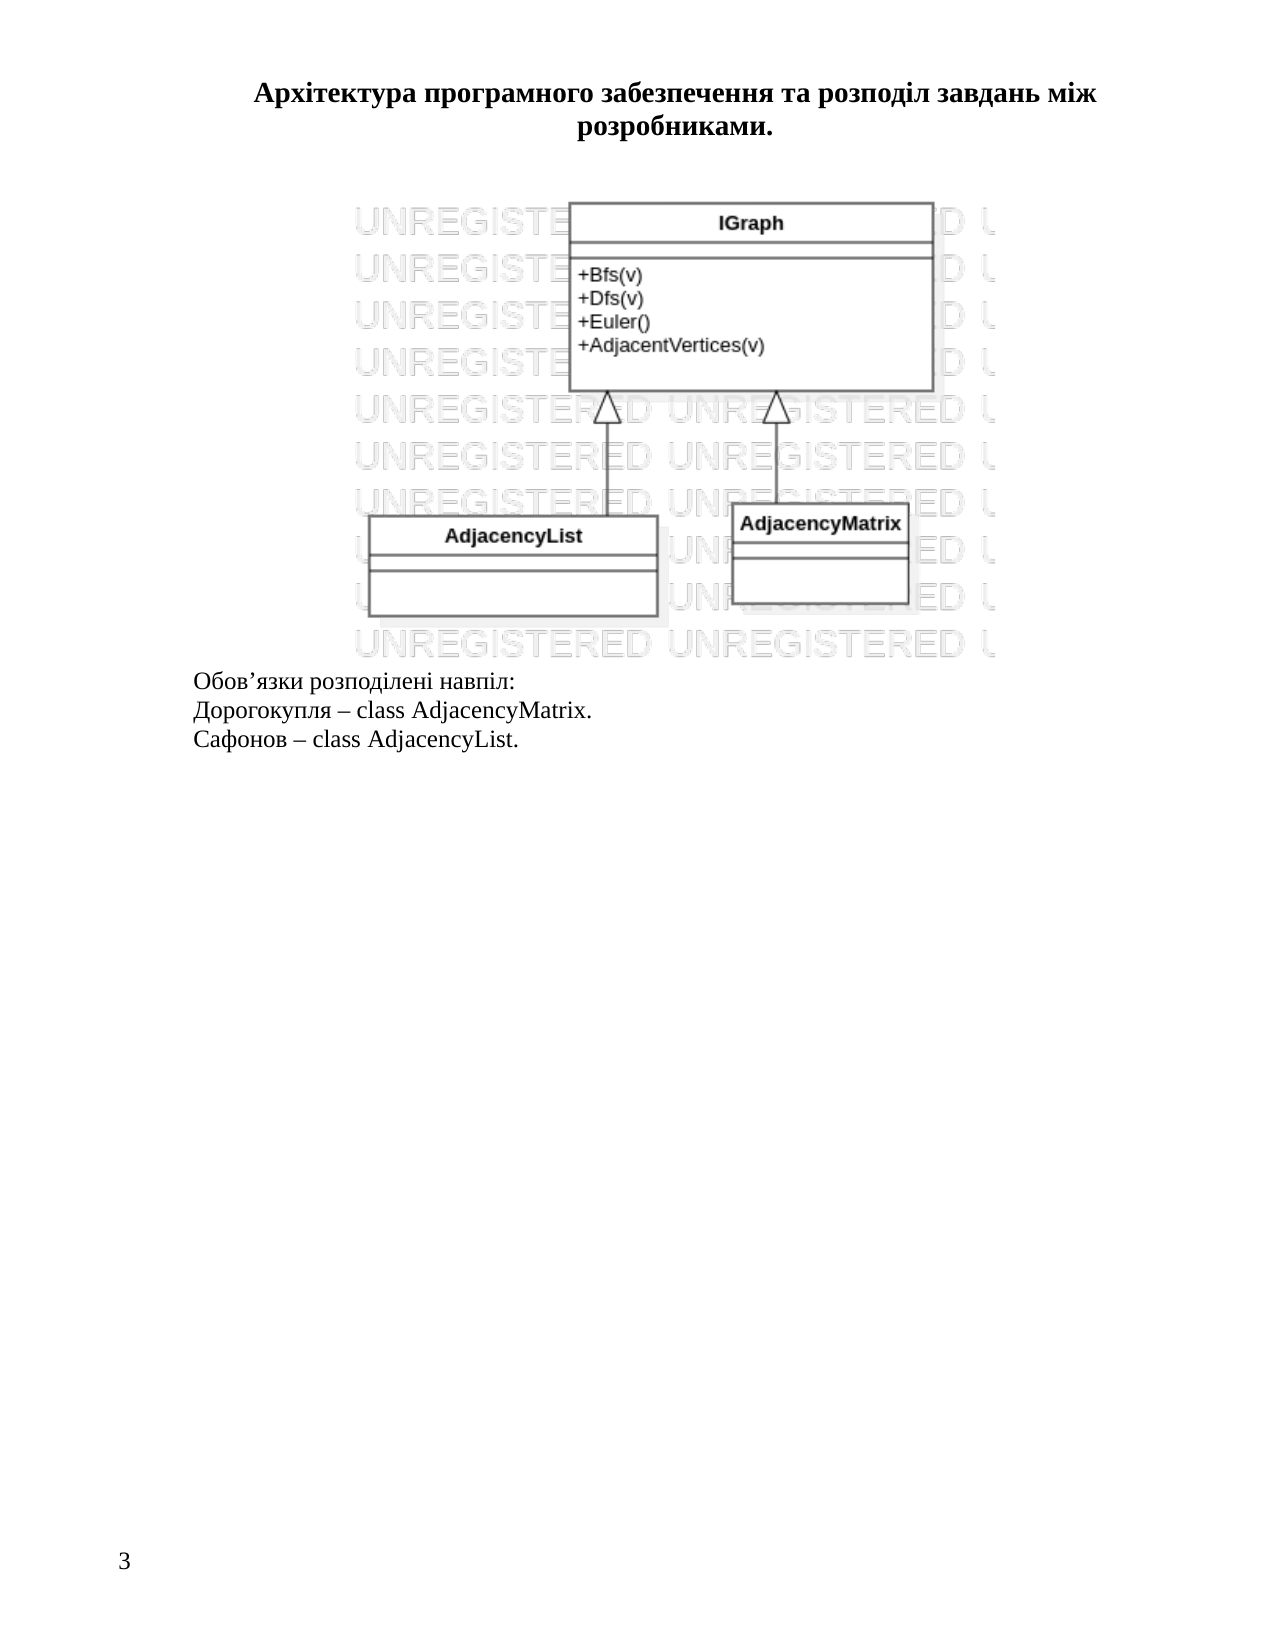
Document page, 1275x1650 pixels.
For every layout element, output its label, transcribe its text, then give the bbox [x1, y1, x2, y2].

text Рисунок 1 Діаграма класів [355, 507, 367, 559]
text Дорогокупля – class AdjacencyMatrix. [193, 695, 1157, 724]
text Рисунок 1 Діаграма класів [355, 188, 995, 666]
text Архітектура програмного забезпечення та розподіл завдань між розробниками. [193, 75, 1157, 142]
text Обов’язки розподілені навпіл: [193, 666, 1157, 695]
text Рисунок 1 Діаграма класів [355, 554, 367, 606]
text Сафонов – class AdjacencyList. [193, 724, 1157, 752]
